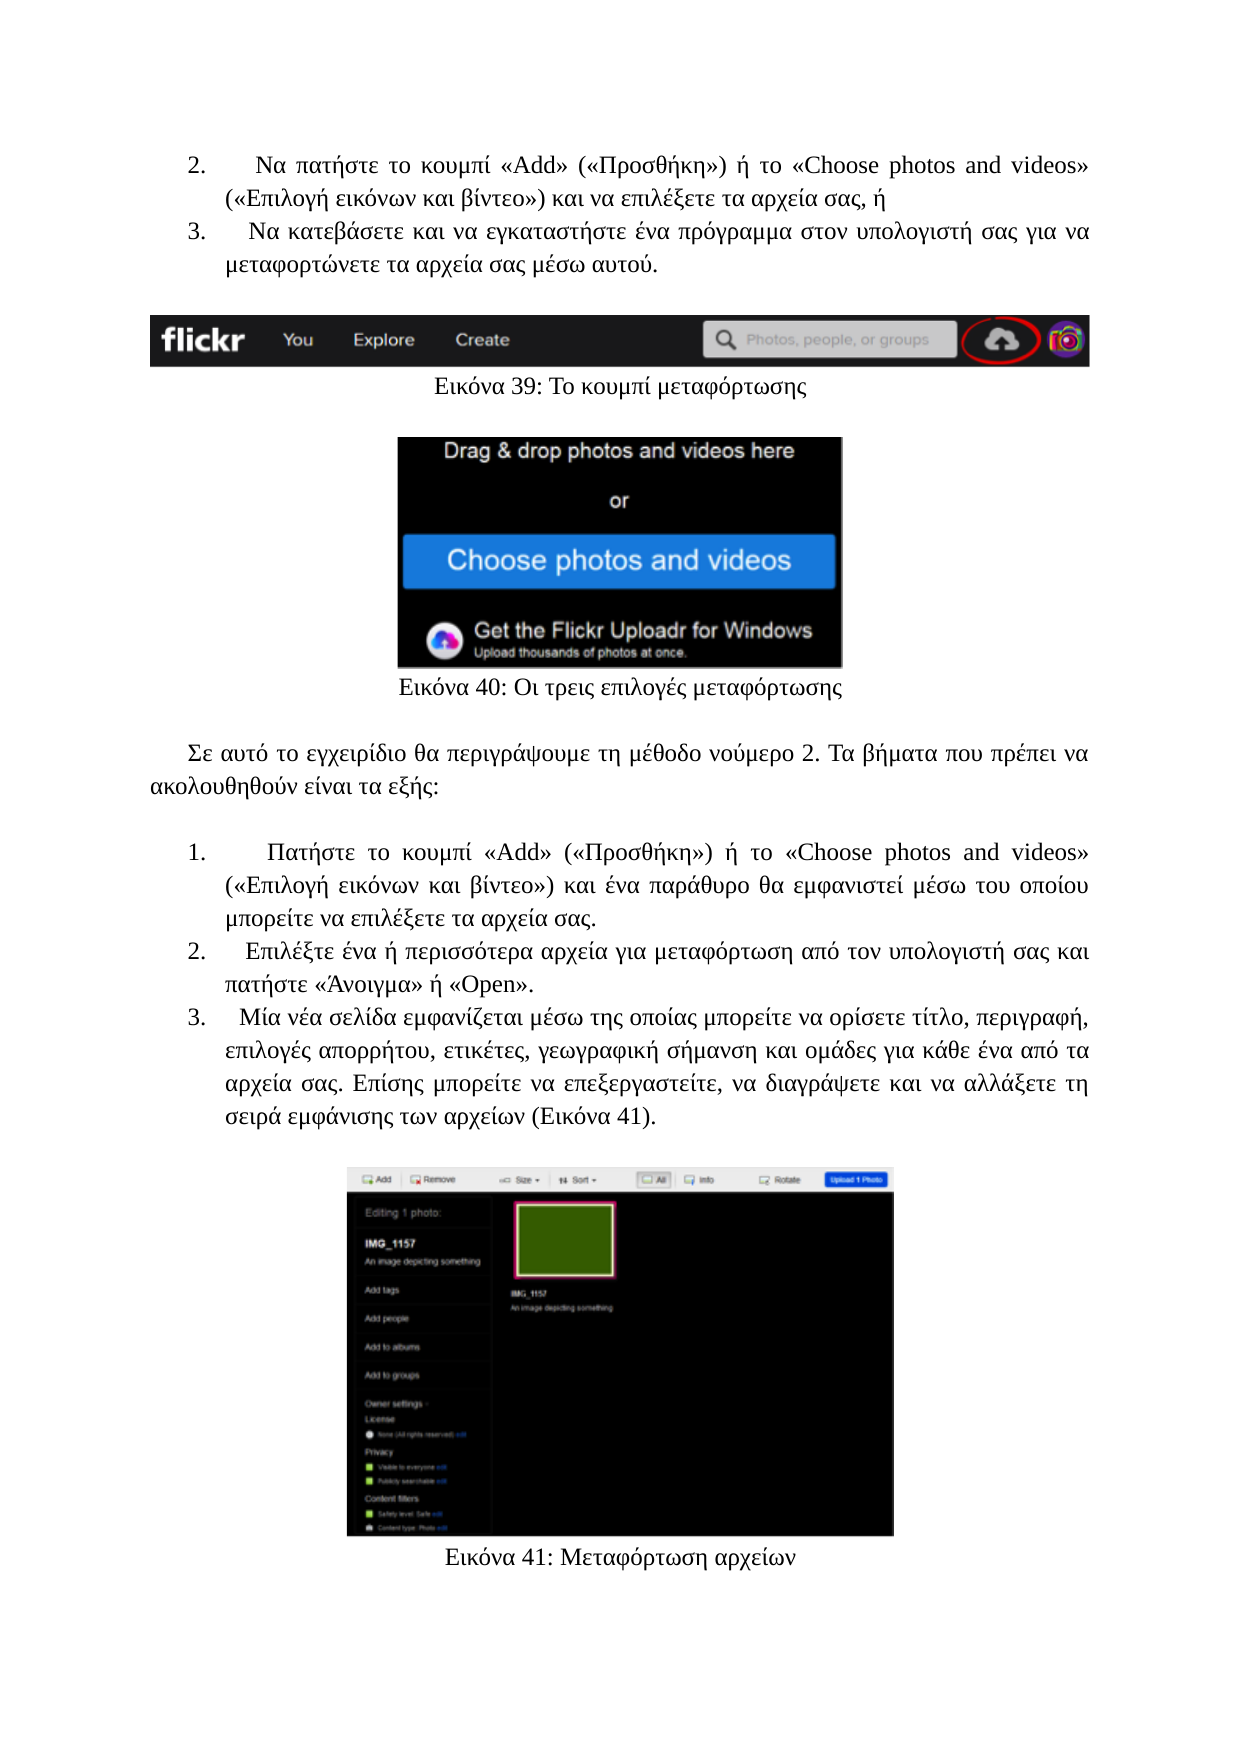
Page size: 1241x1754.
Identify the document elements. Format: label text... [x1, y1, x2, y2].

text 3. Να κατεβάσετε και να εγκαταστήστε ένα πρόγραμμα στον υπολογιστή σας για να μεταφορτώνετε τα αρχεία σας μέσω αυτού. [187, 216, 1091, 278]
text Σε αυτό το εγχειρίδιο θα περιγράψουμε τη μέθοδο νούμερο 2. Τα βήματα που πρέπει να ακολουθηθούν είναι τα εξής: [150, 738, 1091, 800]
text 1. Πατήστε το κουμπί «Add» («Προσθήκη») ή το «Choose photos and videos» («Επιλογή εικόνων και βίντεο») και ένα παράθυρο θα εμφανιστεί μέσω του οποίου μπορείτε να επιλέξετε τα αρχεία σας. [187, 837, 1091, 932]
text 2. Επιλέξτε ένα ή περισσότερα αρχεία για μεταφόρτωση από τον υπολογιστή σας και πατήστε «Άνοιγμα» ή «Open». [187, 936, 1091, 998]
text 3. Μία νέα σελίδα εμφανίζεται μέσω της οποίας μπορείτε να ορίσετε τίτλο, περιγραφή, επιλογές απορρήτου, ετικέτες, γεωγραφική σήμανση και ομάδες για κάθε ένα από τα αρχεία σας. Επίσης μπορείτε να επεξεργαστείτε, να διαγράψετε και να αλλάξετε τη σειρά εμφάνισης των αρχείων (Εικόνα 41). [187, 1002, 1091, 1130]
text 2. Να πατήστε το κουμπί «Add» («Προσθήκη») ή το «Choose photos and videos» («Επιλογή εικόνων και βίντεο») και να επιλέξετε τα αρχεία σας, ή [187, 150, 1091, 212]
text Εικόνα 39: Το κουμπί μεταφόρτωσης [150, 371, 1091, 400]
text Εικόνα 41: Μεταφόρτωση αρχείων [150, 1542, 1091, 1570]
text Εικόνα 40: Οι τρεις επιλογές μεταφόρτωσης [150, 672, 1091, 701]
